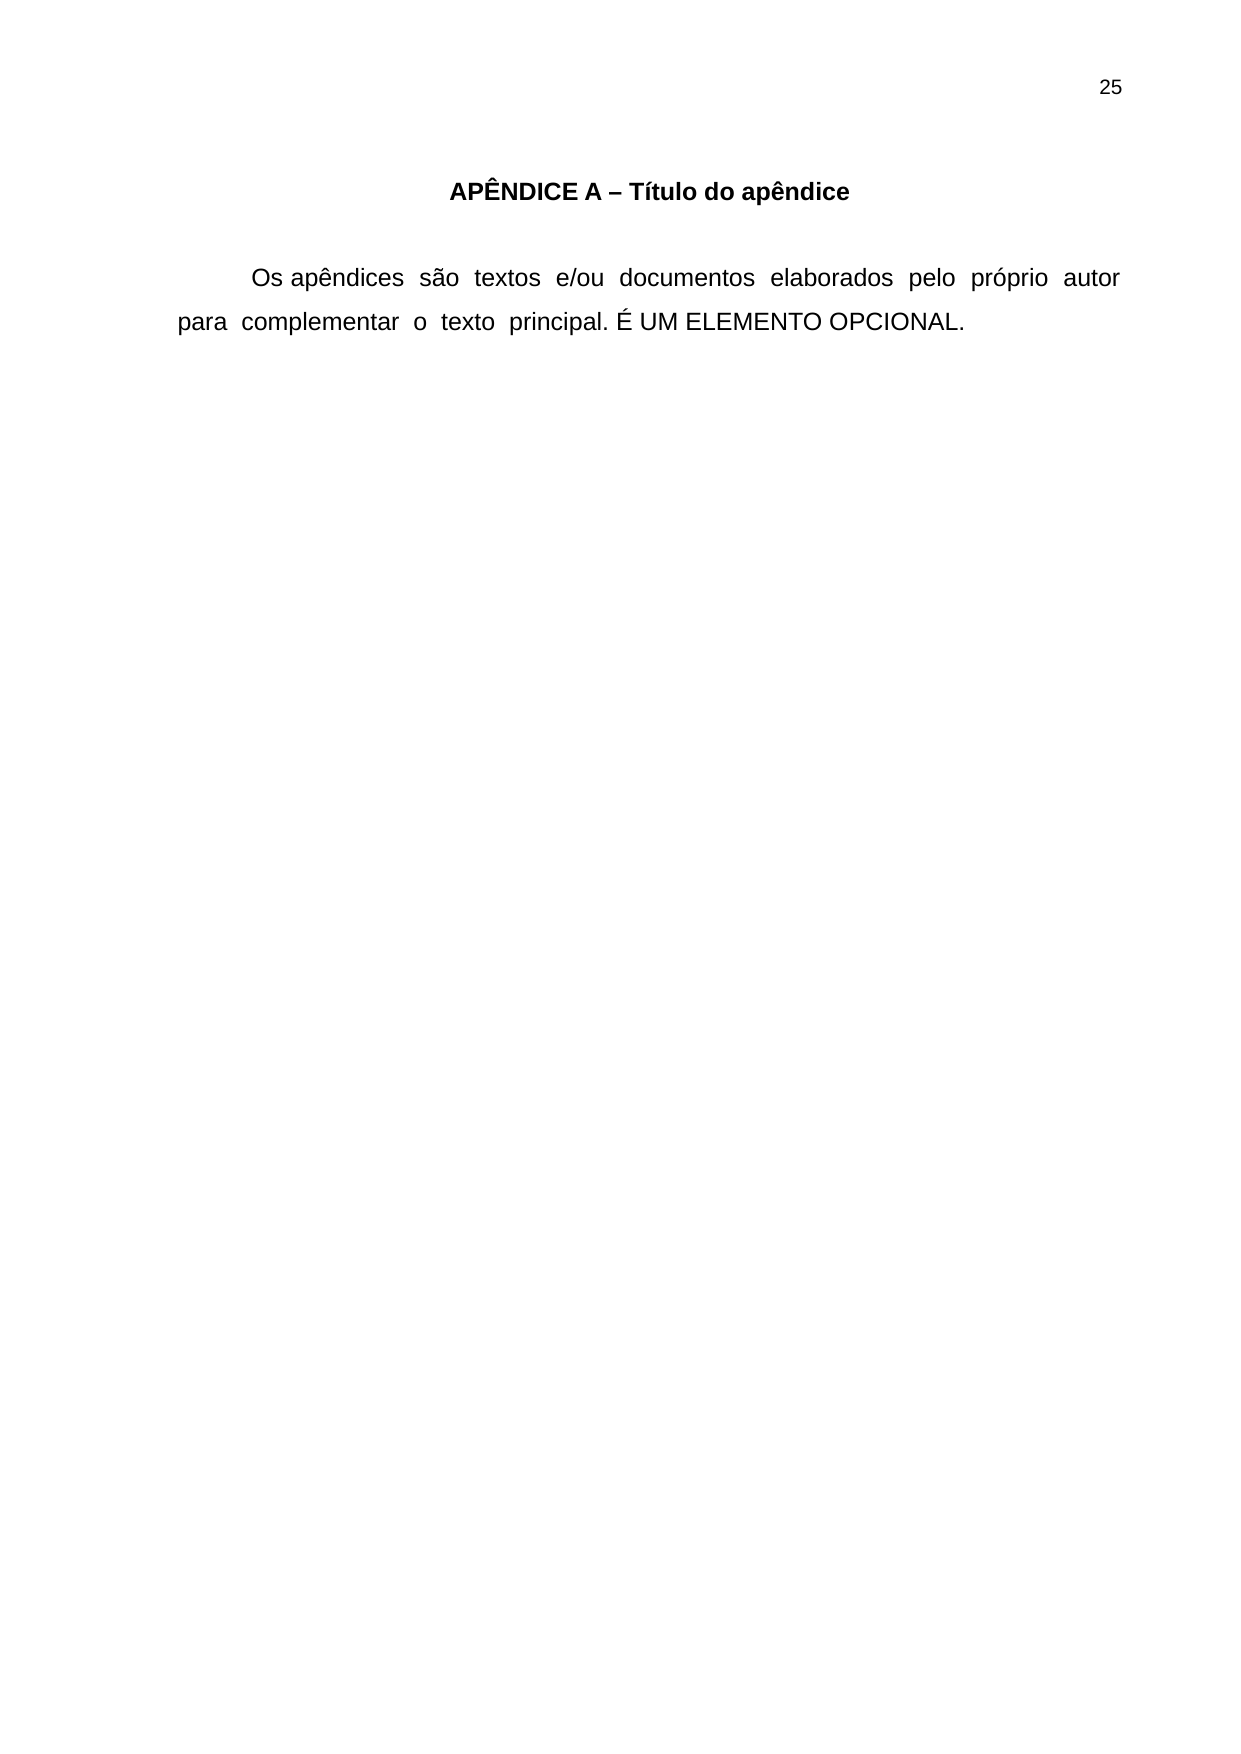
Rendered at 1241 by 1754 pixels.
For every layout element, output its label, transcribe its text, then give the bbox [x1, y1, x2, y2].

subtitle APÊNDICE A – Título do apêndice [177, 177, 1122, 206]
text Os apêndices são textos e/ou documentos elaborados pelo próprio autor para complementar o texto principal. É UM ELEMENTO OPCIONAL. [177, 263, 1122, 335]
